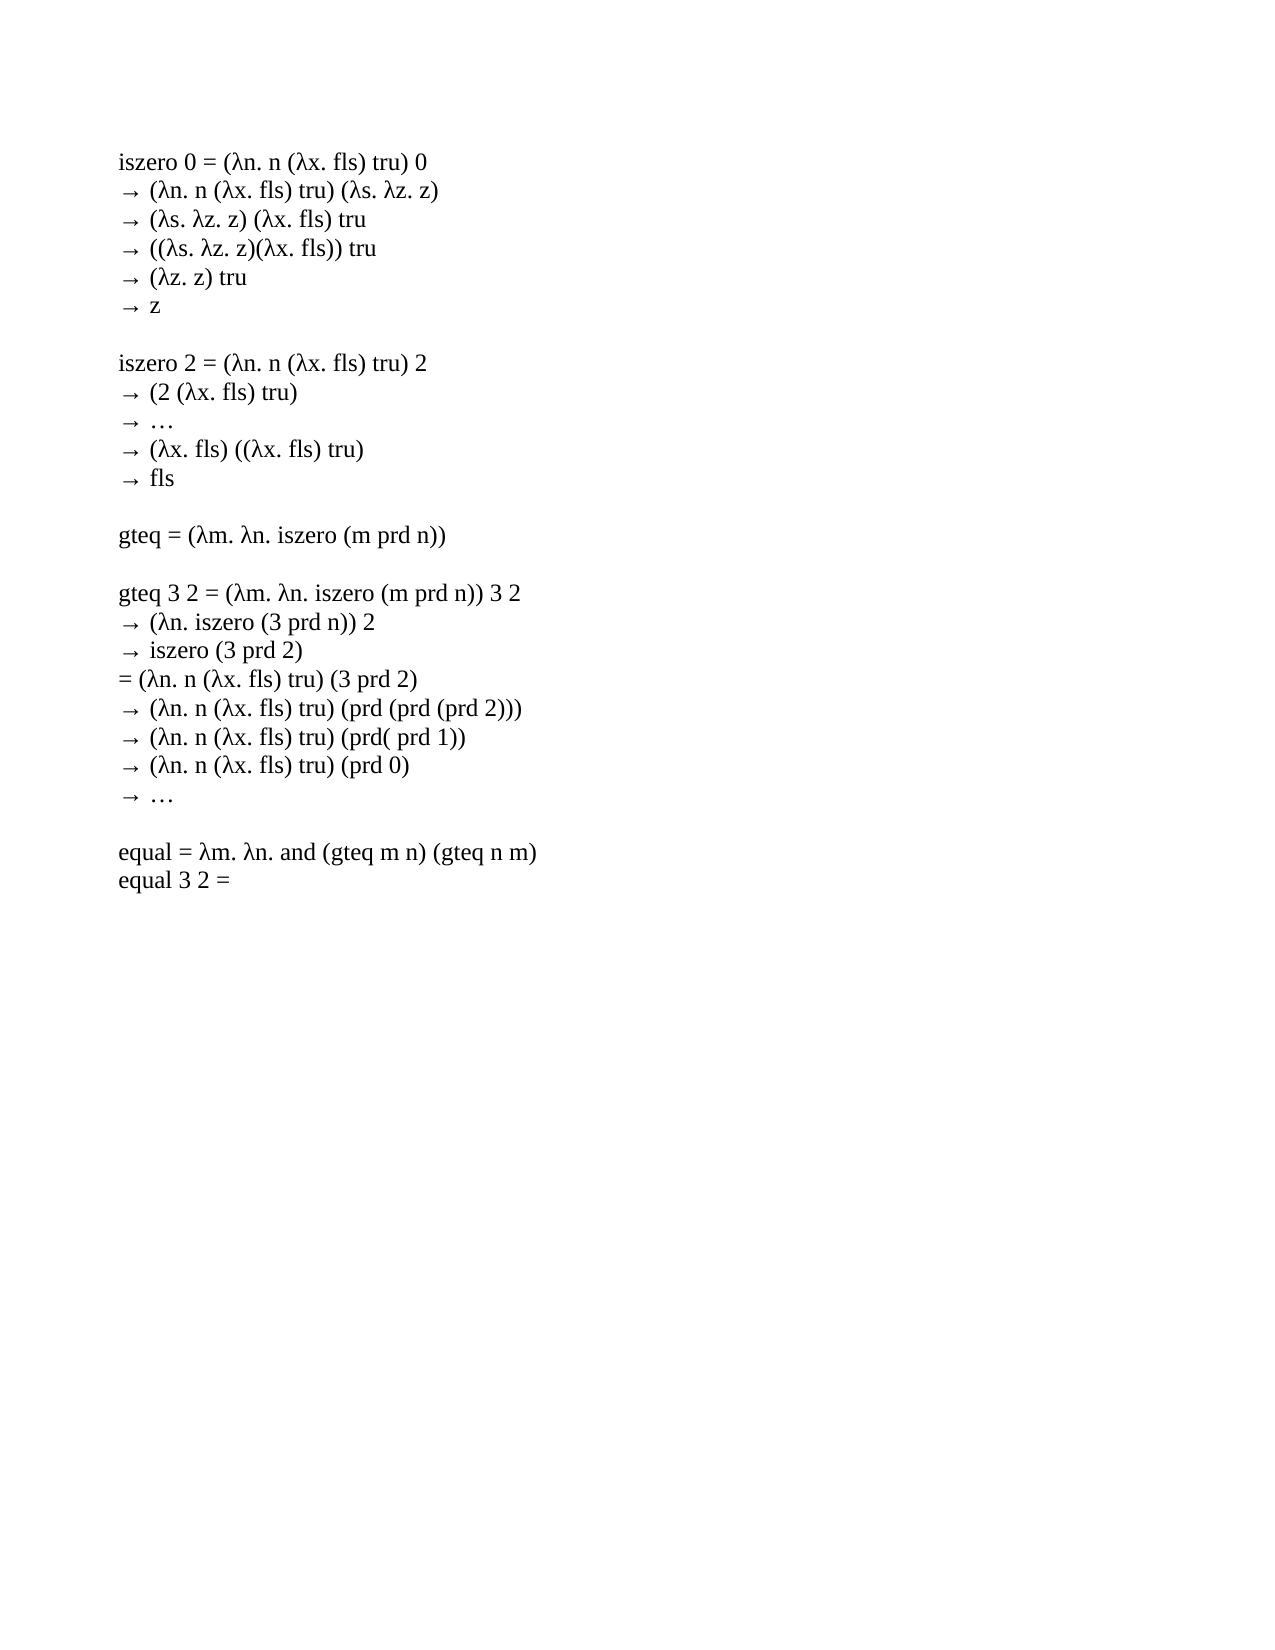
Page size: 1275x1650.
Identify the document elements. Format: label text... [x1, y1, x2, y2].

text equal = λm. λn. and (gteq m n) (gteq n m) [118, 837, 1157, 866]
text → fls [118, 463, 1157, 492]
text → iszero (3 prd 2) [118, 636, 1157, 664]
text → (λn. n (λx. fls) tru) (prd( prd 1)) [118, 722, 1157, 751]
text → z [118, 291, 1157, 319]
text iszero 2 = (λn. n (λx. fls) tru) 2 [118, 348, 1157, 377]
text → (λz. z) tru [118, 262, 1157, 291]
text → (λn. iszero (3 prd n)) 2 [118, 607, 1157, 636]
text gteq = (λm. λn. iszero (m prd n)) [118, 521, 1157, 549]
text gteq 3 2 = (λm. λn. iszero (m prd n)) 3 2 [118, 578, 1157, 607]
text iszero 0 = (λn. n (λx. fls) tru) 0 [118, 147, 1157, 176]
text → (λx. fls) ((λx. fls) tru) [118, 434, 1157, 463]
text → ((λs. λz. z)(λx. fls)) tru [118, 233, 1157, 262]
text → (2 (λx. fls) tru) [118, 377, 1157, 406]
text → (λn. n (λx. fls) tru) (prd 0) [118, 751, 1157, 779]
text → … [118, 779, 1157, 808]
text → (λn. n (λx. fls) tru) (λs. λz. z) [118, 176, 1157, 204]
text → … [118, 406, 1157, 434]
text equal 3 2 = [118, 866, 1157, 894]
text = (λn. n (λx. fls) tru) (3 prd 2) [118, 664, 1157, 693]
text → (λn. n (λx. fls) tru) (prd (prd (prd 2))) [118, 693, 1157, 722]
text → (λs. λz. z) (λx. fls) tru [118, 204, 1157, 233]
